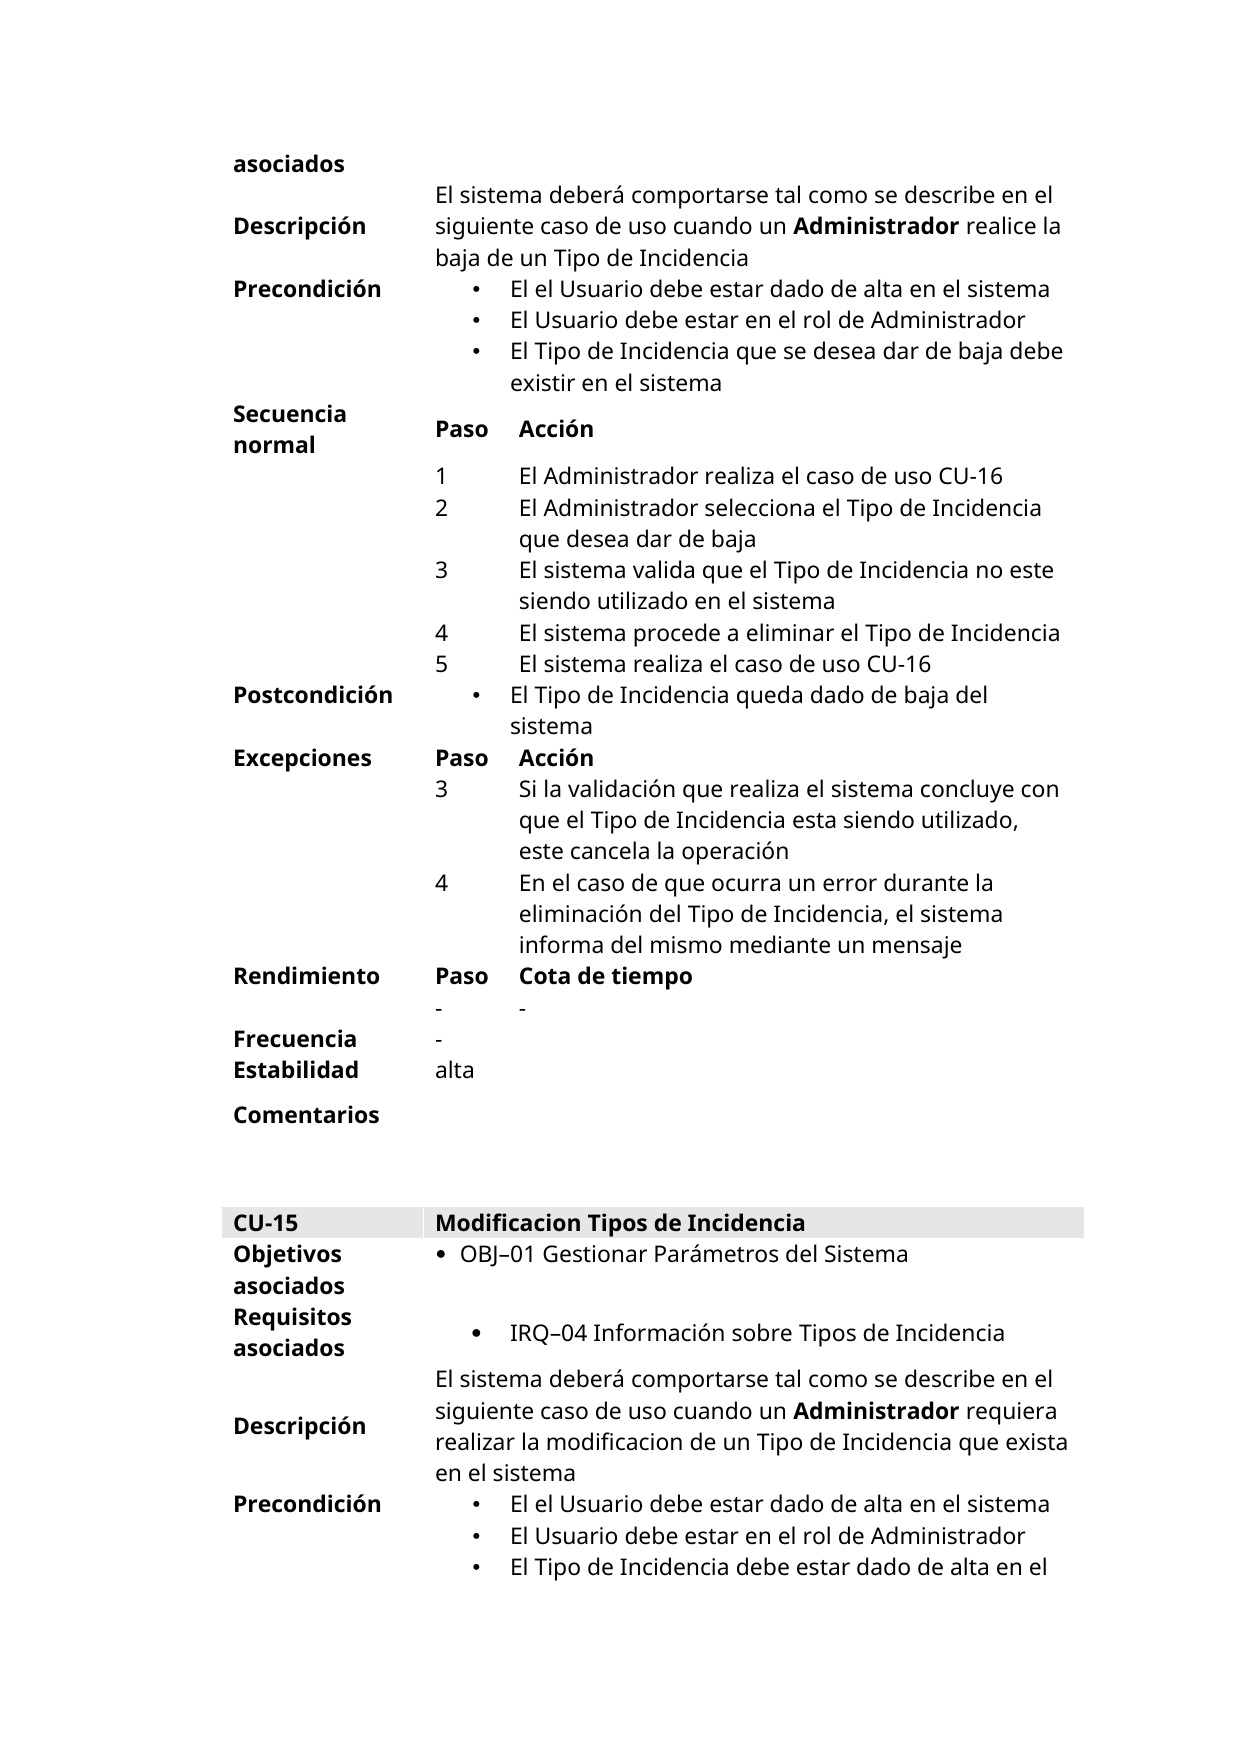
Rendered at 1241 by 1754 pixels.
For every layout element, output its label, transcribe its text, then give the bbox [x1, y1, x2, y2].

table_cell Descripción [222, 179, 423, 273]
table_cell [424, 148, 1081, 179]
table_cell El sistema deberá comportarse tal como se describe en el siguiente caso de uso cuando un Administrador requiera realizar la modificacion de un Tipo de Incidencia que exista en el sistema [424, 1363, 1084, 1488]
table_cell Rendimiento [222, 960, 423, 991]
table_cell Objetivos asociados [222, 1238, 423, 1301]
table_cell alta [424, 1054, 1081, 1085]
table_header Modificacion Tipos de Incidencia [424, 1207, 1084, 1238]
table_cell Precondición [222, 273, 423, 398]
table_cell El sistema procede a eliminar el Tipo de Incidencia [508, 616, 1081, 648]
table_cell [222, 991, 423, 1023]
table_cell 3 [424, 773, 507, 866]
table_cell El Administrador selecciona el Tipo de Incidencia que desea dar de baja [508, 491, 1081, 554]
table_cell Secuencia normal [222, 398, 423, 460]
table_cell Acción [508, 398, 1081, 460]
table_cell Comentarios [222, 1085, 423, 1144]
table_cell El el Usuario debe estar dado de alta en el sistema El Usuario debe estar en el rol de Administrador El Tipo de Incidencia debe estar dado de alta en el [424, 1488, 1084, 1582]
table_cell El sistema deberá comportarse tal como se describe en el siguiente caso de uso cuando un Administrador realice la baja de un Tipo de Incidencia [424, 179, 1081, 273]
table_header CU-15 [222, 1207, 423, 1238]
table_cell Postcondición [222, 679, 423, 741]
table_cell Requisitos asociados [222, 1301, 423, 1363]
table_cell Acción [508, 741, 1081, 773]
table_cell Excepciones [222, 741, 423, 773]
table_cell Paso [424, 960, 507, 991]
table_cell [424, 1085, 1081, 1144]
table_cell El el Usuario debe estar dado de alta en el sistema El Usuario debe estar en el rol de Administrador El Tipo de Incidencia que se desea dar de baja debe existir en el sistema [424, 273, 1081, 398]
table_cell Paso [424, 398, 507, 460]
table_cell [222, 773, 423, 960]
table_cell En el caso de que ocurra un error durante la eliminación del Tipo de Incidencia, el sistema informa del mismo mediante un mensaje [508, 866, 1081, 960]
table_cell Cota de tiempo [508, 960, 1081, 991]
table_cell El Administrador realiza el caso de uso CU-16 [508, 460, 1081, 491]
table_cell 4 [424, 866, 507, 960]
table_cell Si la validación que realiza el sistema concluye con que el Tipo de Incidencia esta siendo utilizado, este cancela la operación [508, 773, 1081, 866]
table_cell 3 [424, 554, 507, 616]
table_cell Descripción [222, 1363, 423, 1488]
table_cell OBJ–01 Gestionar Parámetros del Sistema [424, 1238, 1084, 1301]
table_cell 1 [424, 460, 507, 491]
table_cell IRQ–04 Información sobre Tipos de Incidencia [424, 1301, 1084, 1363]
table_cell - [508, 991, 1081, 1023]
table_cell - [424, 1023, 1081, 1054]
table_cell 5 [424, 648, 507, 679]
table_cell El sistema realiza el caso de uso CU-16 [508, 648, 1081, 679]
table_cell 2 [424, 491, 507, 554]
table_cell Precondición [222, 1488, 423, 1582]
table_cell Estabilidad [222, 1054, 423, 1085]
table_cell - [424, 991, 507, 1023]
table_cell Frecuencia [222, 1023, 423, 1054]
table_cell 4 [424, 616, 507, 648]
table_cell El sistema valida que el Tipo de Incidencia no este siendo utilizado en el sistema [508, 554, 1081, 616]
table_cell Paso [424, 741, 507, 773]
table_cell [222, 460, 423, 679]
table_cell El Tipo de Incidencia queda dado de baja del sistema [424, 679, 1081, 741]
table_cell asociados [222, 148, 423, 179]
